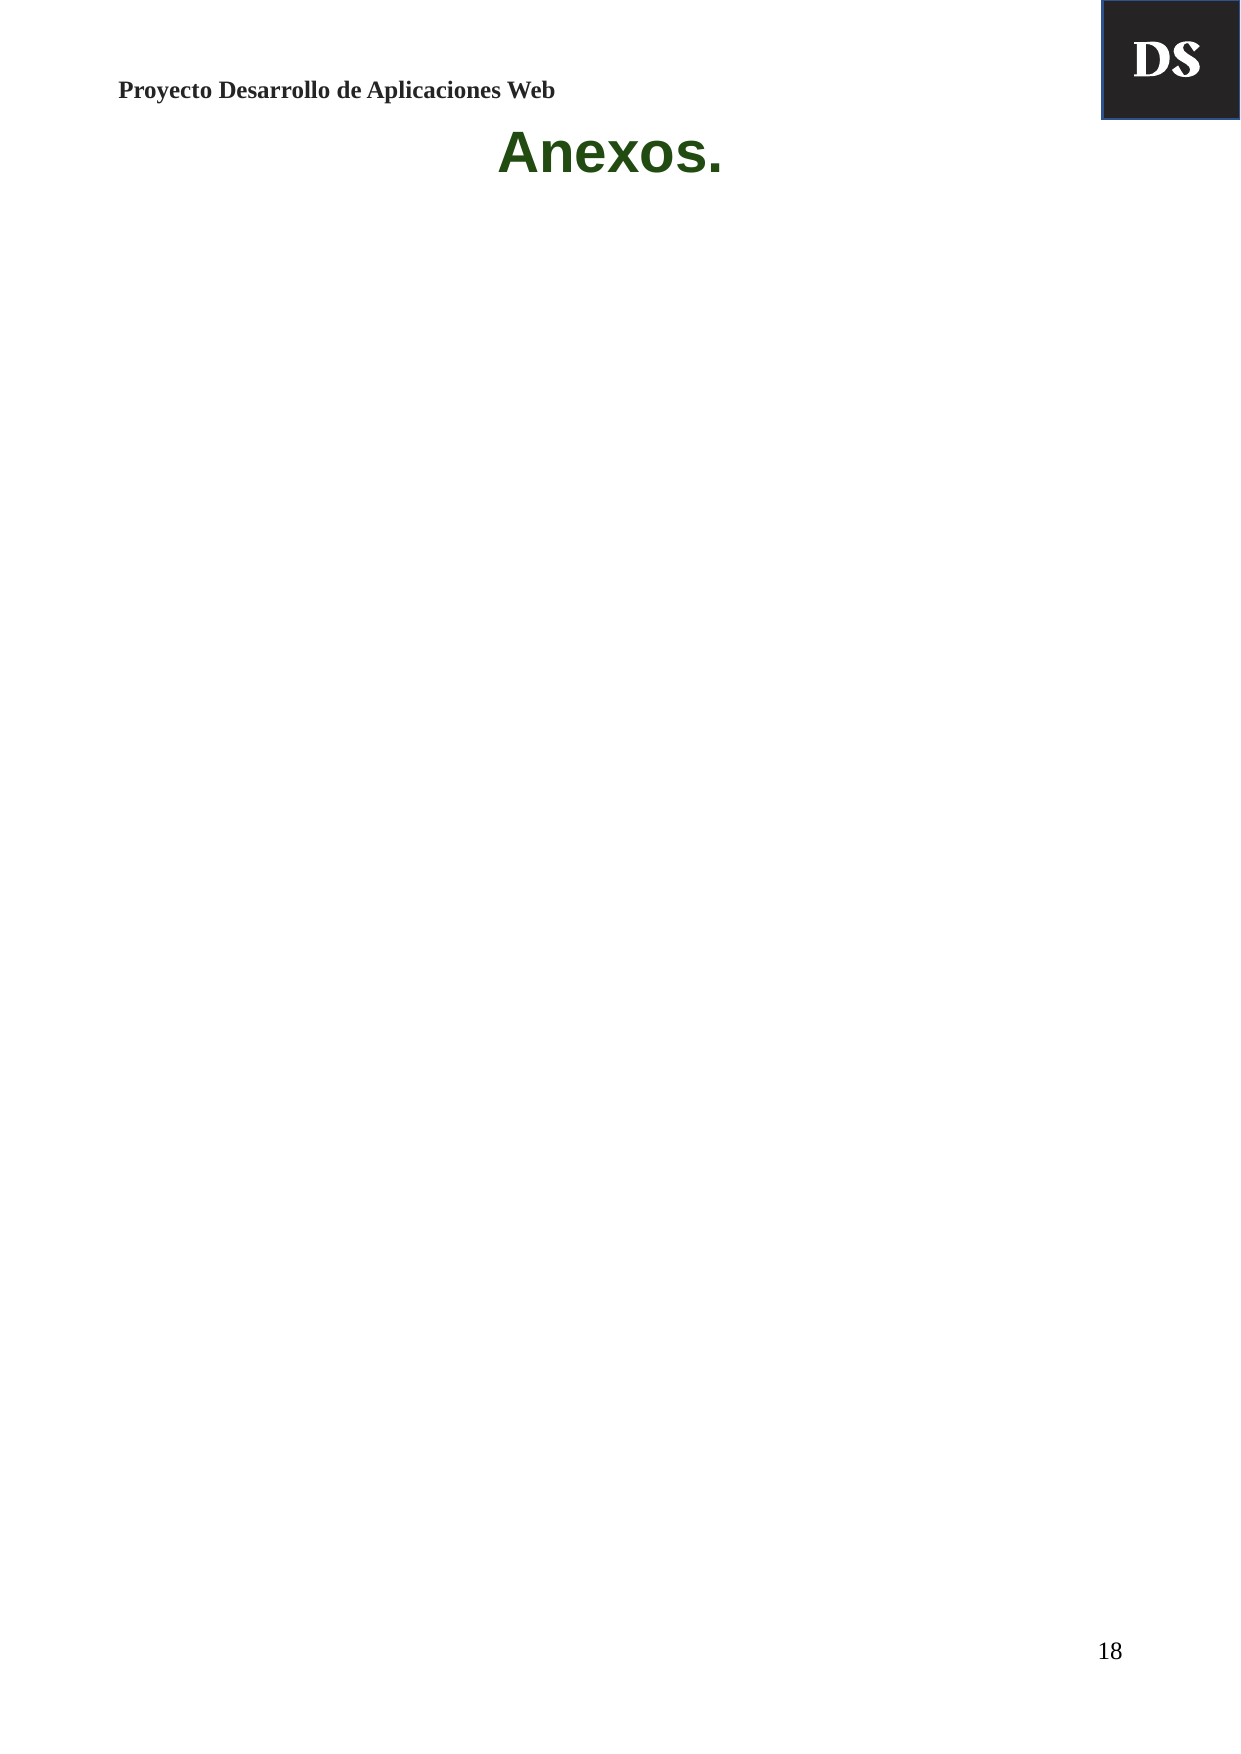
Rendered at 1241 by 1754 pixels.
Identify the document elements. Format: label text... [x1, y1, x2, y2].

subtitle Anexos. [118, 118, 1122, 185]
